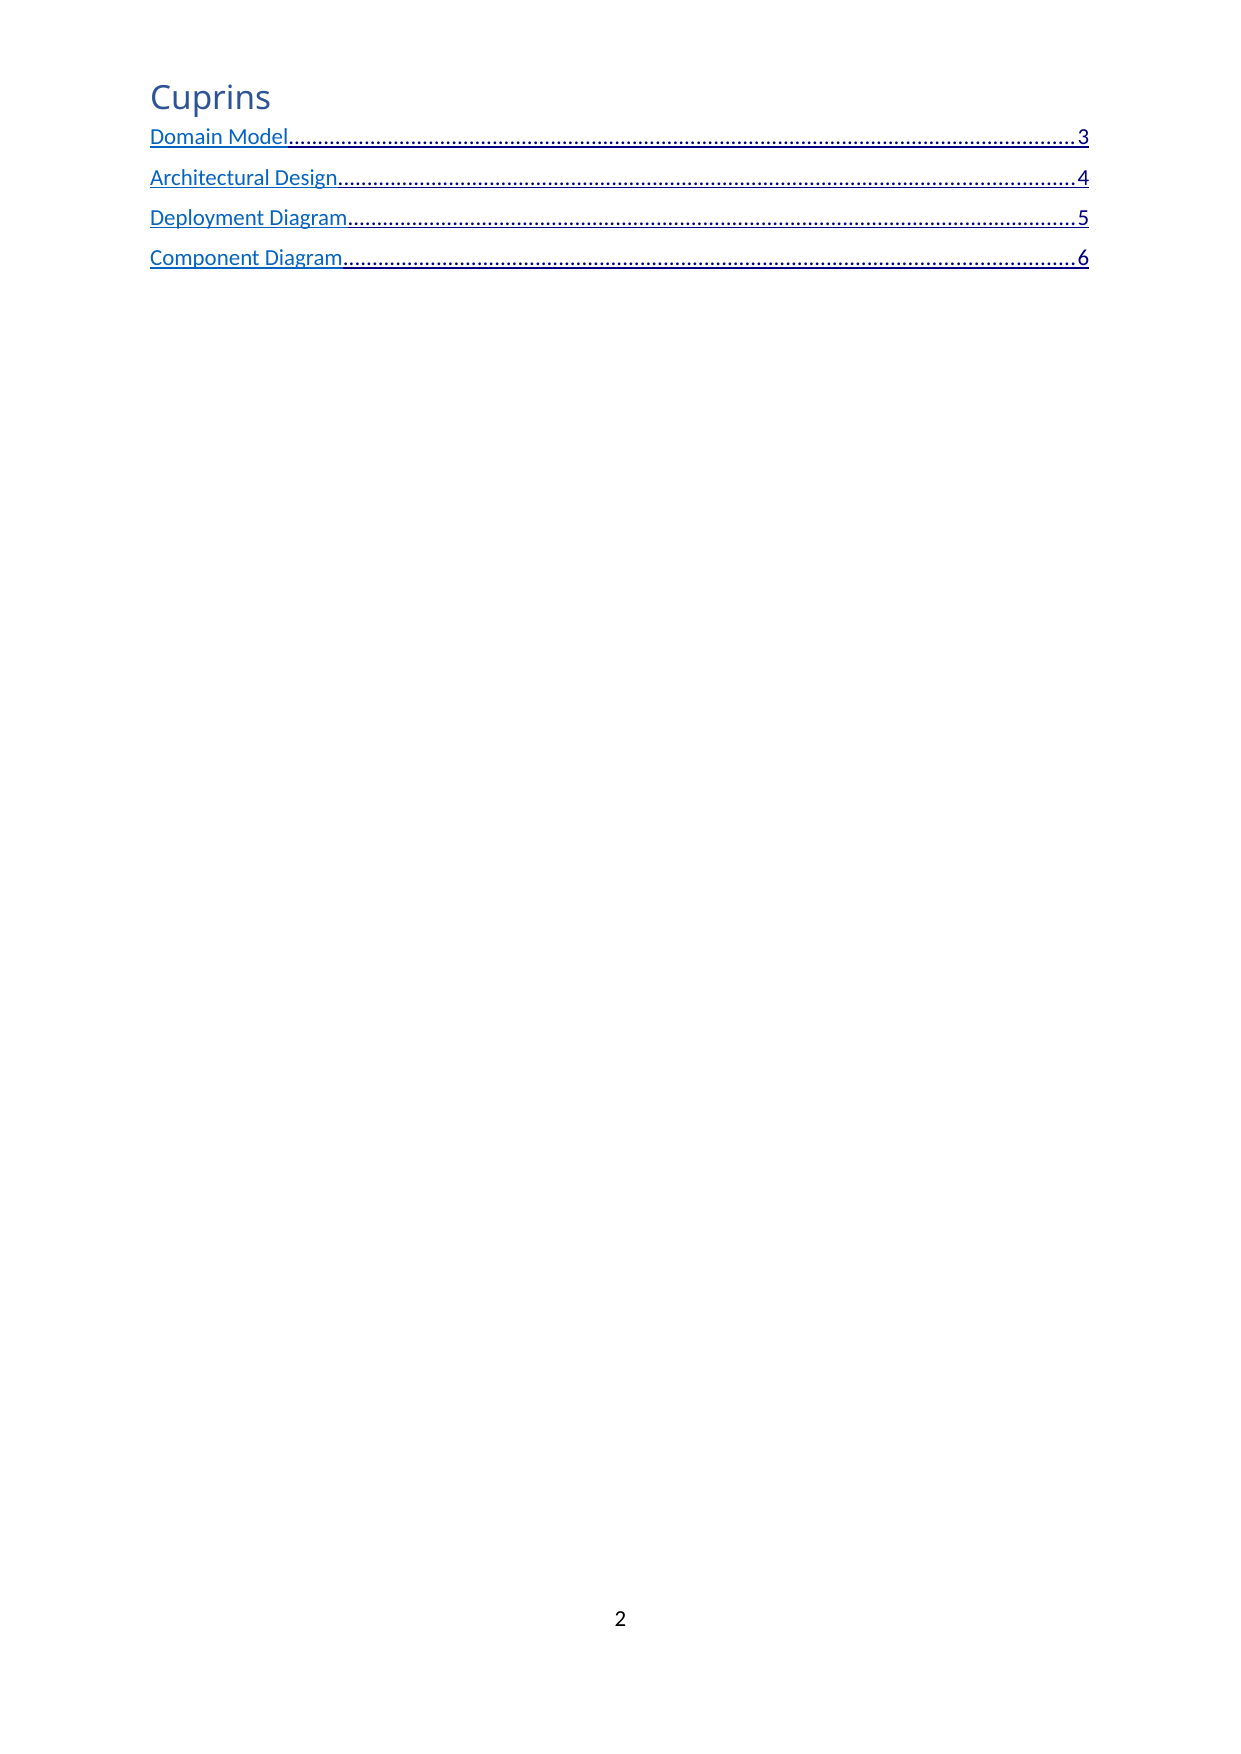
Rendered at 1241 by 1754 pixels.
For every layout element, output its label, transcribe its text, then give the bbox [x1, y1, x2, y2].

text Cuprins [150, 74, 1090, 119]
text Component Diagram 6 [150, 243, 1090, 271]
text Deployment Diagram 5 [150, 203, 1090, 231]
text Architectural Design 4 [150, 163, 1090, 191]
text Domain Model 3 [150, 122, 1090, 150]
